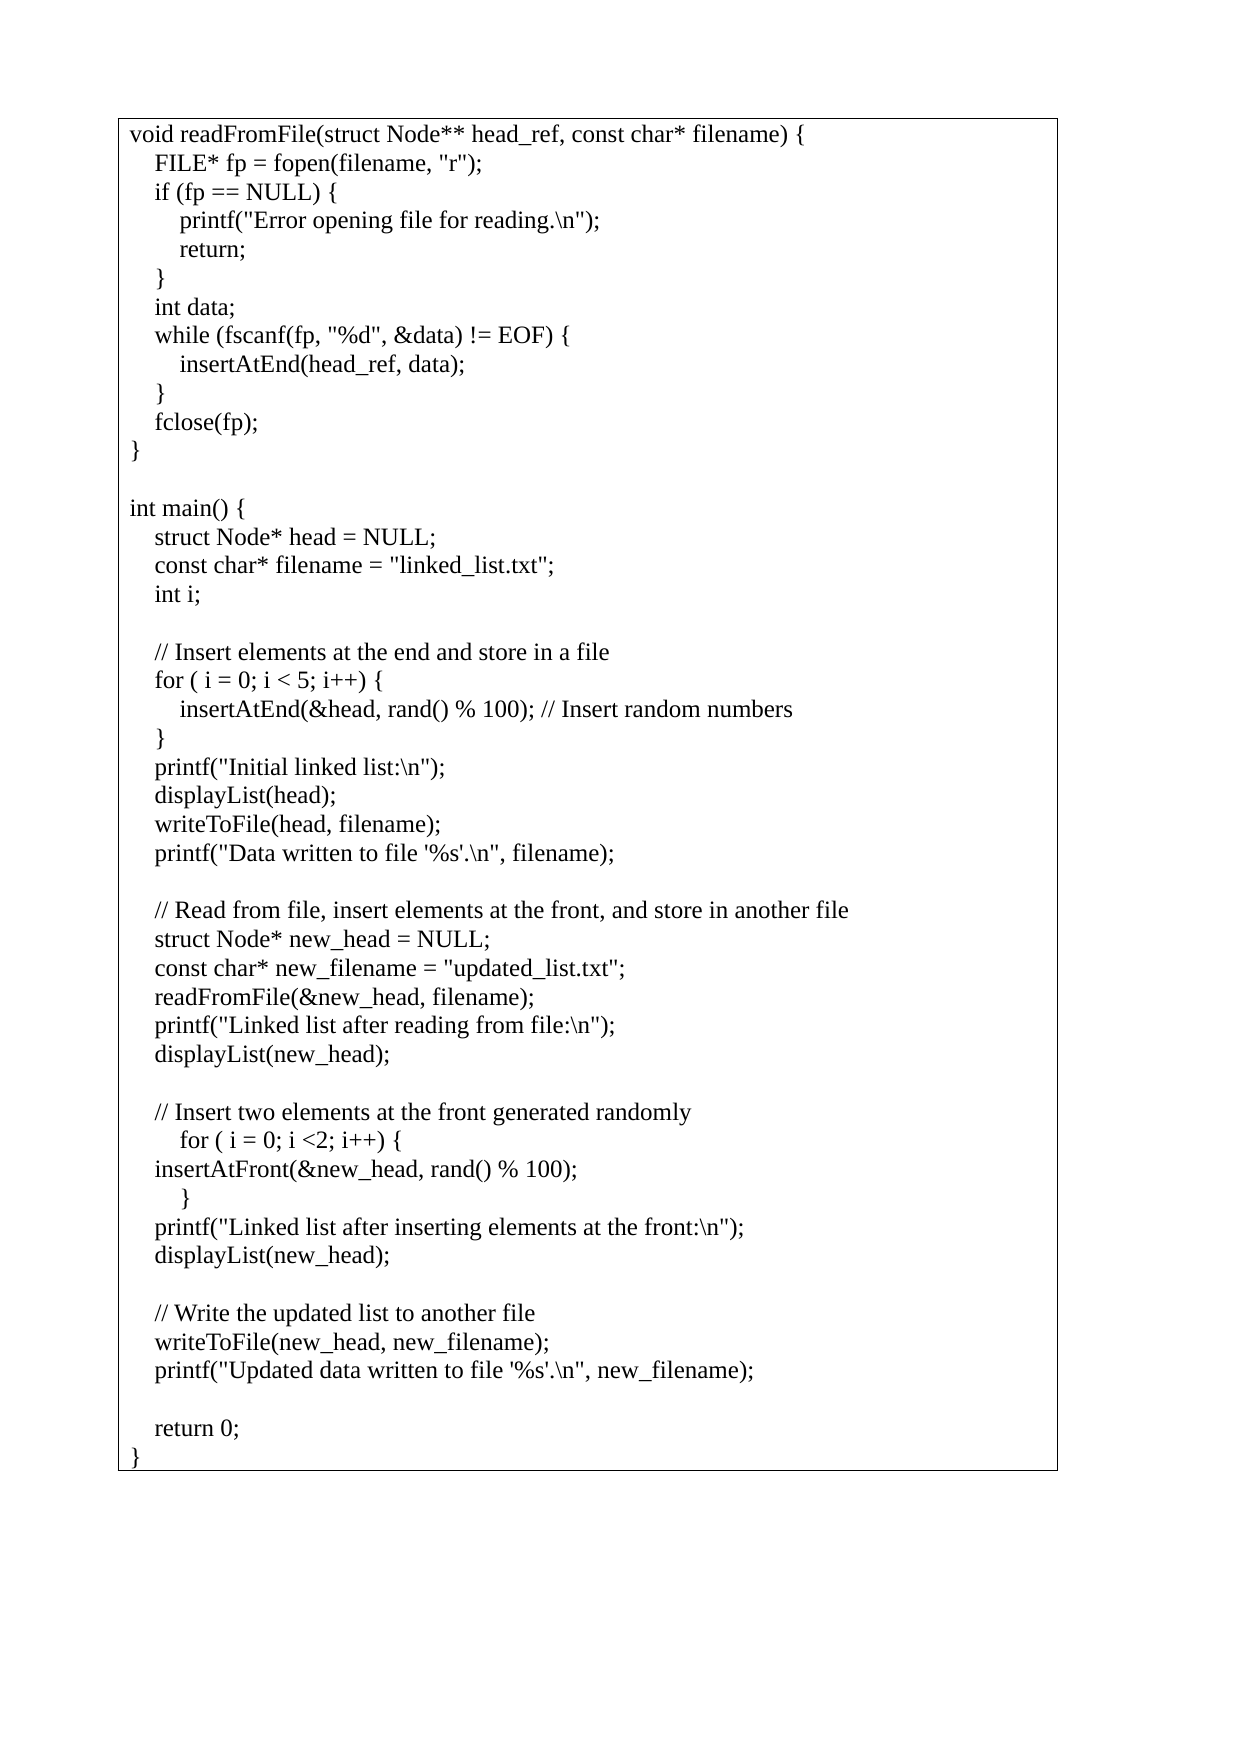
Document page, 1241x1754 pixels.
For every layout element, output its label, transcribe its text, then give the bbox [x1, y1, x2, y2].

table_cell void readFromFile(struct Node** head_ref, const char* filename) { FILE* fp = fopen(filename, "r"); if (fp == NULL) { printf("Error opening file for reading.\n"); return; } int data; while (fscanf(fp, "%d", &data) != EOF) { insertAtEnd(head_ref, data); } fclose(fp); } int main() { struct Node* head = NULL; const char* filename = "linked_list.txt"; int i; // Insert elements at the end and store in a file for ( i = 0; i < 5; i++) { insertAtEnd(&head, rand() % 100); // Insert random numbers } printf("Initial linked list:\n"); displayList(head); writeToFile(head, filename); printf("Data written to file '%s'.\n", filename); // Read from file, insert elements at the front, and store in another file struct Node* new_head = NULL; const char* new_filename = "updated_list.txt"; readFromFile(&new_head, filename); printf("Linked list after reading from file:\n"); displayList(new_head); // Insert two elements at the front generated randomly for ( i = 0; i <2; i++) { insertAtFront(&new_head, rand() % 100); } printf("Linked list after inserting elements at the front:\n"); displayList(new_head); // Write the updated list to another file writeToFile(new_head, new_filename); printf("Updated data written to file '%s'.\n", new_filename); return 0; } [119, 119, 1057, 1470]
